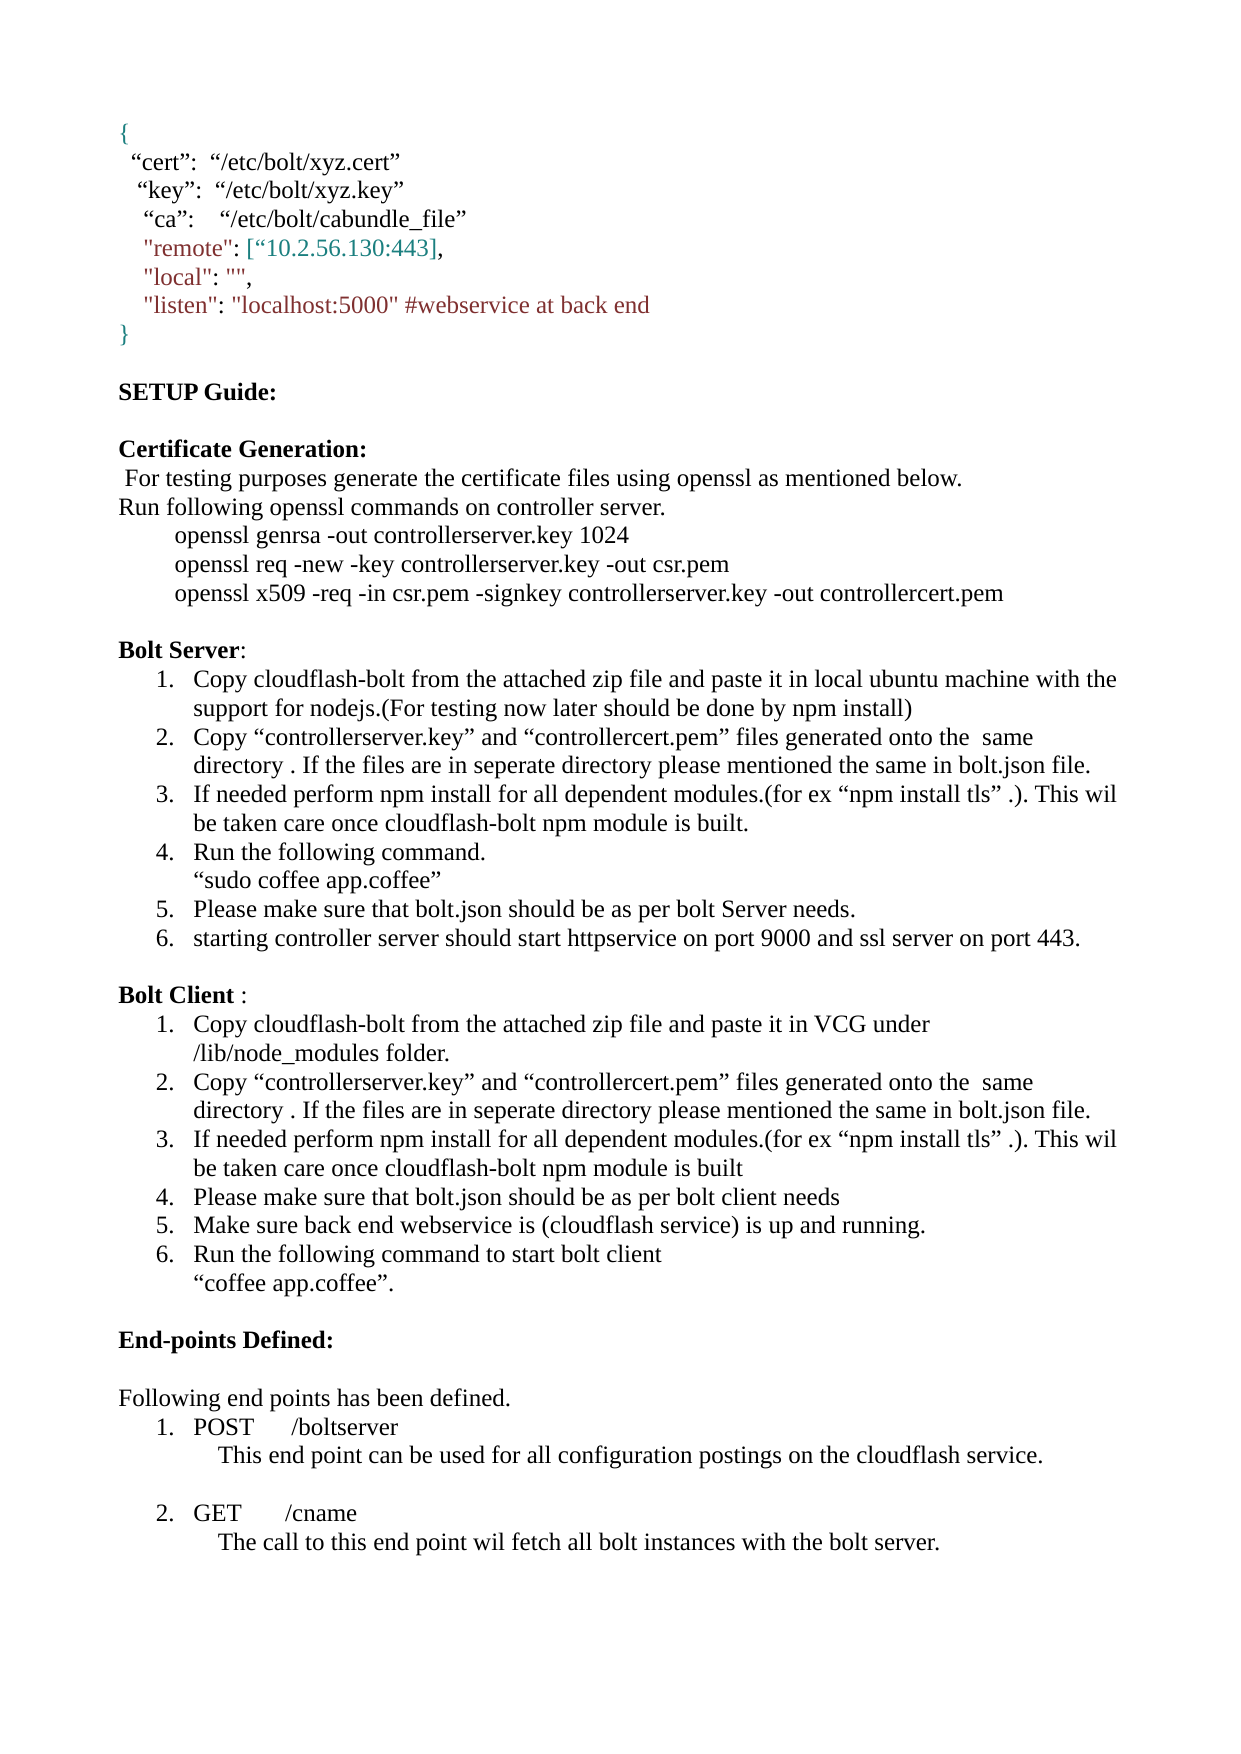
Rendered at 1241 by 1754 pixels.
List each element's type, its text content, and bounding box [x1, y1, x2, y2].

list Please make sure that bolt.json should be as per bolt client needs [156, 1182, 1122, 1211]
list If needed perform npm install for all dependent modules.(for ex “npm install tls” .). This wil be taken care once cloudflash-bolt npm module is built [156, 1124, 1122, 1182]
list POST /boltserver [156, 1412, 1122, 1441]
text "listen": "localhost:5000" #webservice at back end [118, 291, 1122, 319]
text Following end points has been defined. [118, 1383, 1122, 1412]
list “coffee app.coffee”. [156, 1268, 1122, 1297]
text { [118, 118, 1122, 147]
text “ca”: “/etc/bolt/cabundle_file” [118, 204, 1122, 233]
list Run the following command to start bolt client [156, 1239, 1122, 1268]
text Certificate Generation: [118, 434, 1122, 463]
text “key”: “/etc/bolt/xyz.key” [118, 176, 1122, 204]
text Run following openssl commands on controller server. [118, 492, 1122, 521]
text } [118, 319, 1122, 348]
text "remote": [“10.2.56.130:443], [118, 233, 1122, 262]
text openssl genrsa -out controllerserver.key 1024 openssl req -new -key controllerserver.key -out csr.pem openssl x509 -req -in csr.pem -signkey controllerserver.key -out controllercert.pem [118, 521, 1122, 607]
text Bolt Client : [118, 981, 1122, 1009]
text Bolt Server: [118, 636, 1122, 664]
text "local": "", [118, 262, 1122, 291]
text End-points Defined: [118, 1326, 1122, 1354]
list Make sure back end webservice is (cloudflash service) is up and running. [156, 1211, 1122, 1239]
list Please make sure that bolt.json should be as per bolt Server needs. [156, 894, 1122, 923]
list Copy “controllerserver.key” and “controllercert.pem” files generated onto the same directory . If the files are in seperate directory please mentioned the same in bolt.json file. [156, 1067, 1122, 1124]
list If needed perform npm install for all dependent modules.(for ex “npm install tls” .). This wil be taken care once cloudflash-bolt npm module is built. [156, 779, 1122, 837]
list Copy cloudflash-bolt from the attached zip file and paste it in local ubuntu machine with the support for nodejs.(For testing now later should be done by npm install) [156, 664, 1122, 722]
list This end point can be used for all configuration postings on the cloudflash service. [156, 1441, 1122, 1469]
list “sudo coffee app.coffee” [156, 866, 1122, 894]
list GET /cname [156, 1498, 1122, 1527]
list starting controller server should start httpservice on port 9000 and ssl server on port 443. [156, 923, 1122, 952]
text SETUP Guide: [118, 377, 1122, 406]
list Copy “controllerserver.key” and “controllercert.pem” files generated onto the same directory . If the files are in seperate directory please mentioned the same in bolt.json file. [156, 722, 1122, 779]
text For testing purposes generate the certificate files using openssl as mentioned below. [118, 463, 1122, 492]
text The call to this end point wil fetch all bolt instances with the bolt server. [118, 1527, 1122, 1556]
text “cert”: “/etc/bolt/xyz.cert” [118, 147, 1122, 176]
list Copy cloudflash-bolt from the attached zip file and paste it in VCG under /lib/node_modules folder. [156, 1009, 1122, 1067]
list Run the following command. [156, 837, 1122, 866]
